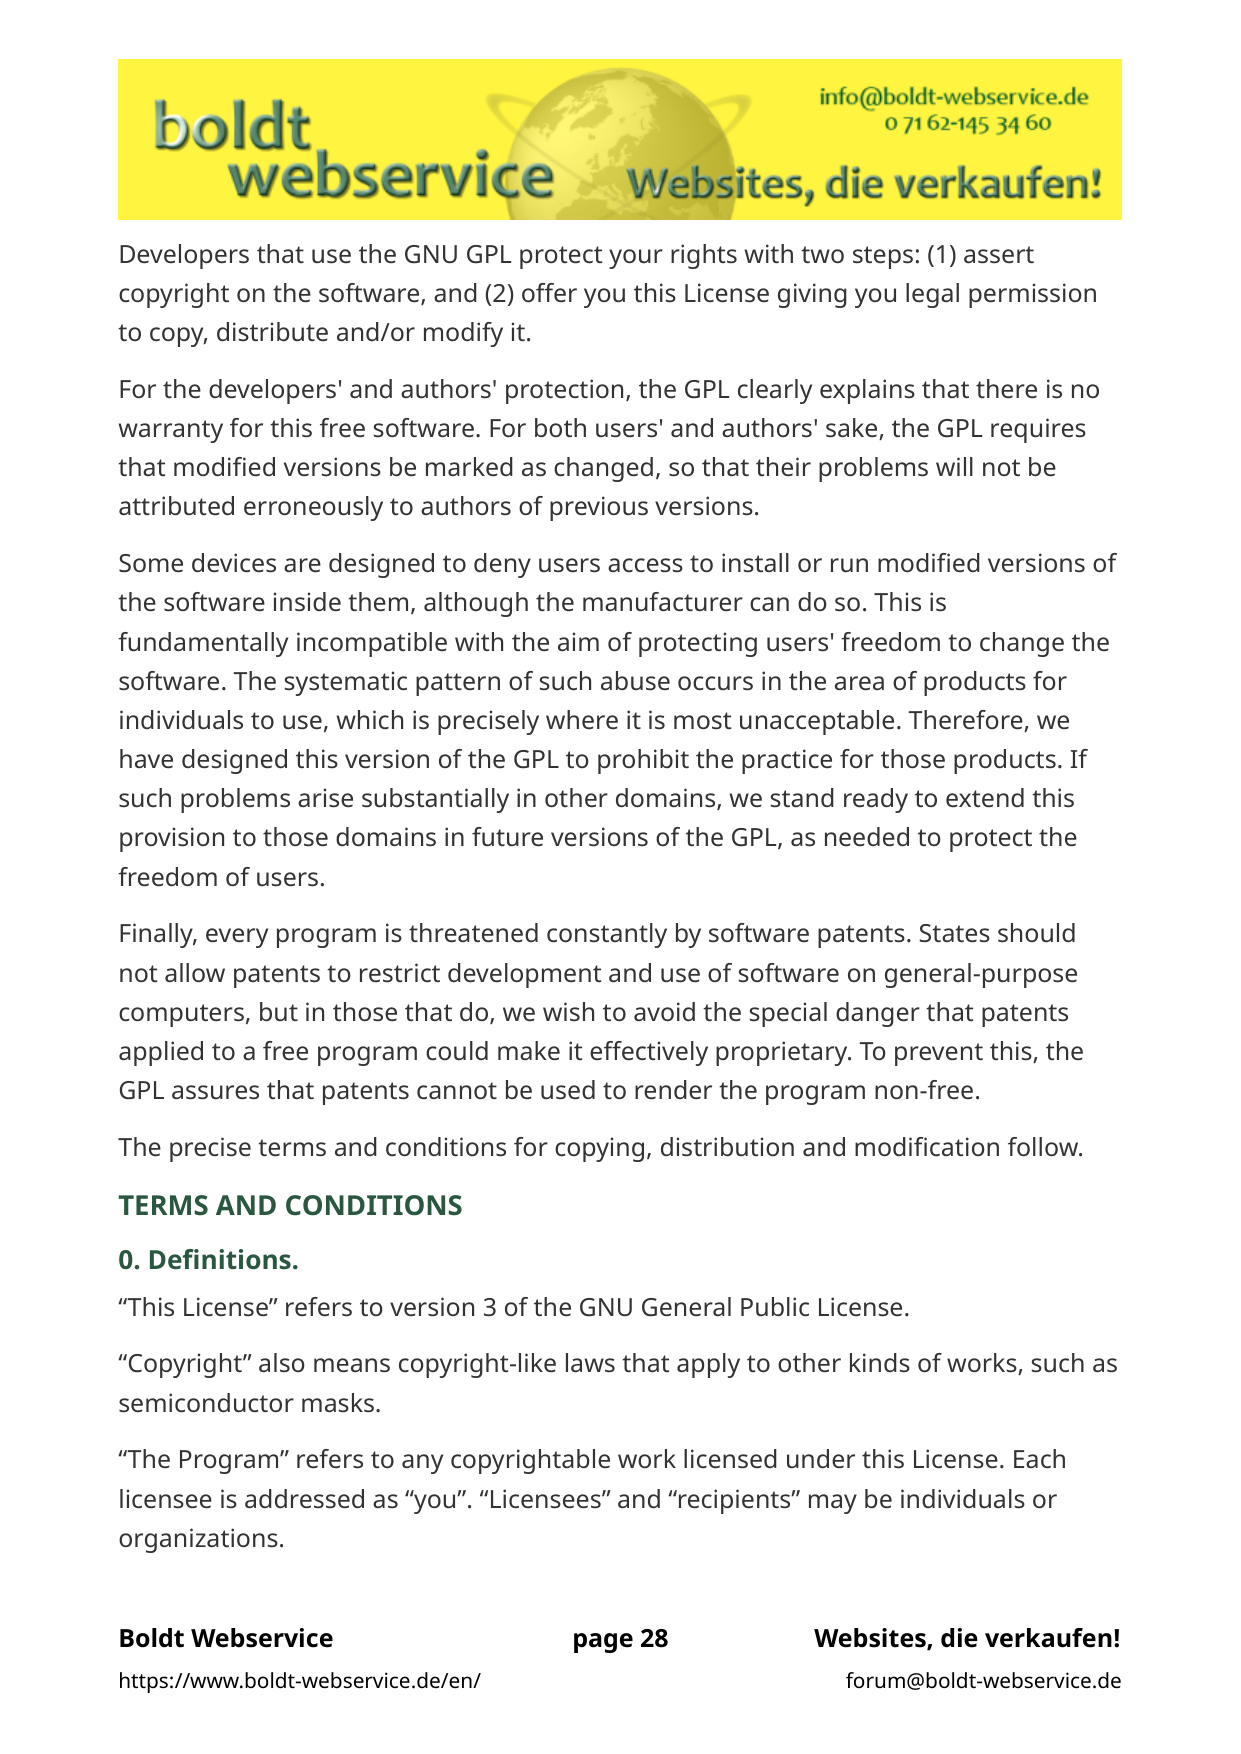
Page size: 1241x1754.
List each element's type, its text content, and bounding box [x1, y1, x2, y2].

text “Copyright” also means copyright-like laws that apply to other kinds of works, such as semiconductor masks. [118, 1346, 1122, 1419]
text Finally, every program is threatened constantly by software patents. States should not allow patents to restrict development and use of software on general-purpose computers, but in those that do, we wish to avoid the special danger that patents applied to a free program could make it effectively proprietary. To prevent this, the GPL assures that patents cannot be used to render the program non-free. [118, 916, 1122, 1107]
text The precise terms and conditions for copying, distribution and modification follow. [118, 1129, 1122, 1164]
text “The Program” refers to any copyrightable work licensed under this License. Each licensee is addressed as “you”. “Licensees” and “recipients” may be individuals or organizations. [118, 1442, 1122, 1554]
text “This License” refers to version 3 of the GNU General Public License. [118, 1289, 1122, 1323]
text Developers that use the GNU GPL protect your rights with two steps: (1) assert copyright on the software, and (2) offer you this License giving you legal permission to copy, distribute and/or modify it. [118, 236, 1122, 349]
text For the developers' and authors' protection, the GPL clearly explains that there is no warranty for this free software. For both users' and authors' sake, the GPL requires that modified versions be marked as changed, so that their problems will not be attributed erroneously to authors of previous versions. [118, 371, 1122, 523]
subtitle TERMS AND CONDITIONS [118, 1186, 1122, 1224]
text Some devices are designed to deny users access to install or run modified versions of the software inside them, although the manufacturer can do so. This is fundamentally incompatible with the aim of protecting users' freedom to change the software. The systematic pattern of such abuse occurs in the area of products for individuals to use, which is precisely where it is most unacceptable. Therefore, we have designed this version of the GPL to prohibit the practice for those products. If such problems arise substantially in other domains, we stand ready to extend this provision to those domains in future versions of the GPL, as needed to protect the freedom of users. [118, 546, 1122, 893]
picture [118, 59, 1123, 220]
subtitle 0. Definitions. [118, 1242, 1122, 1277]
